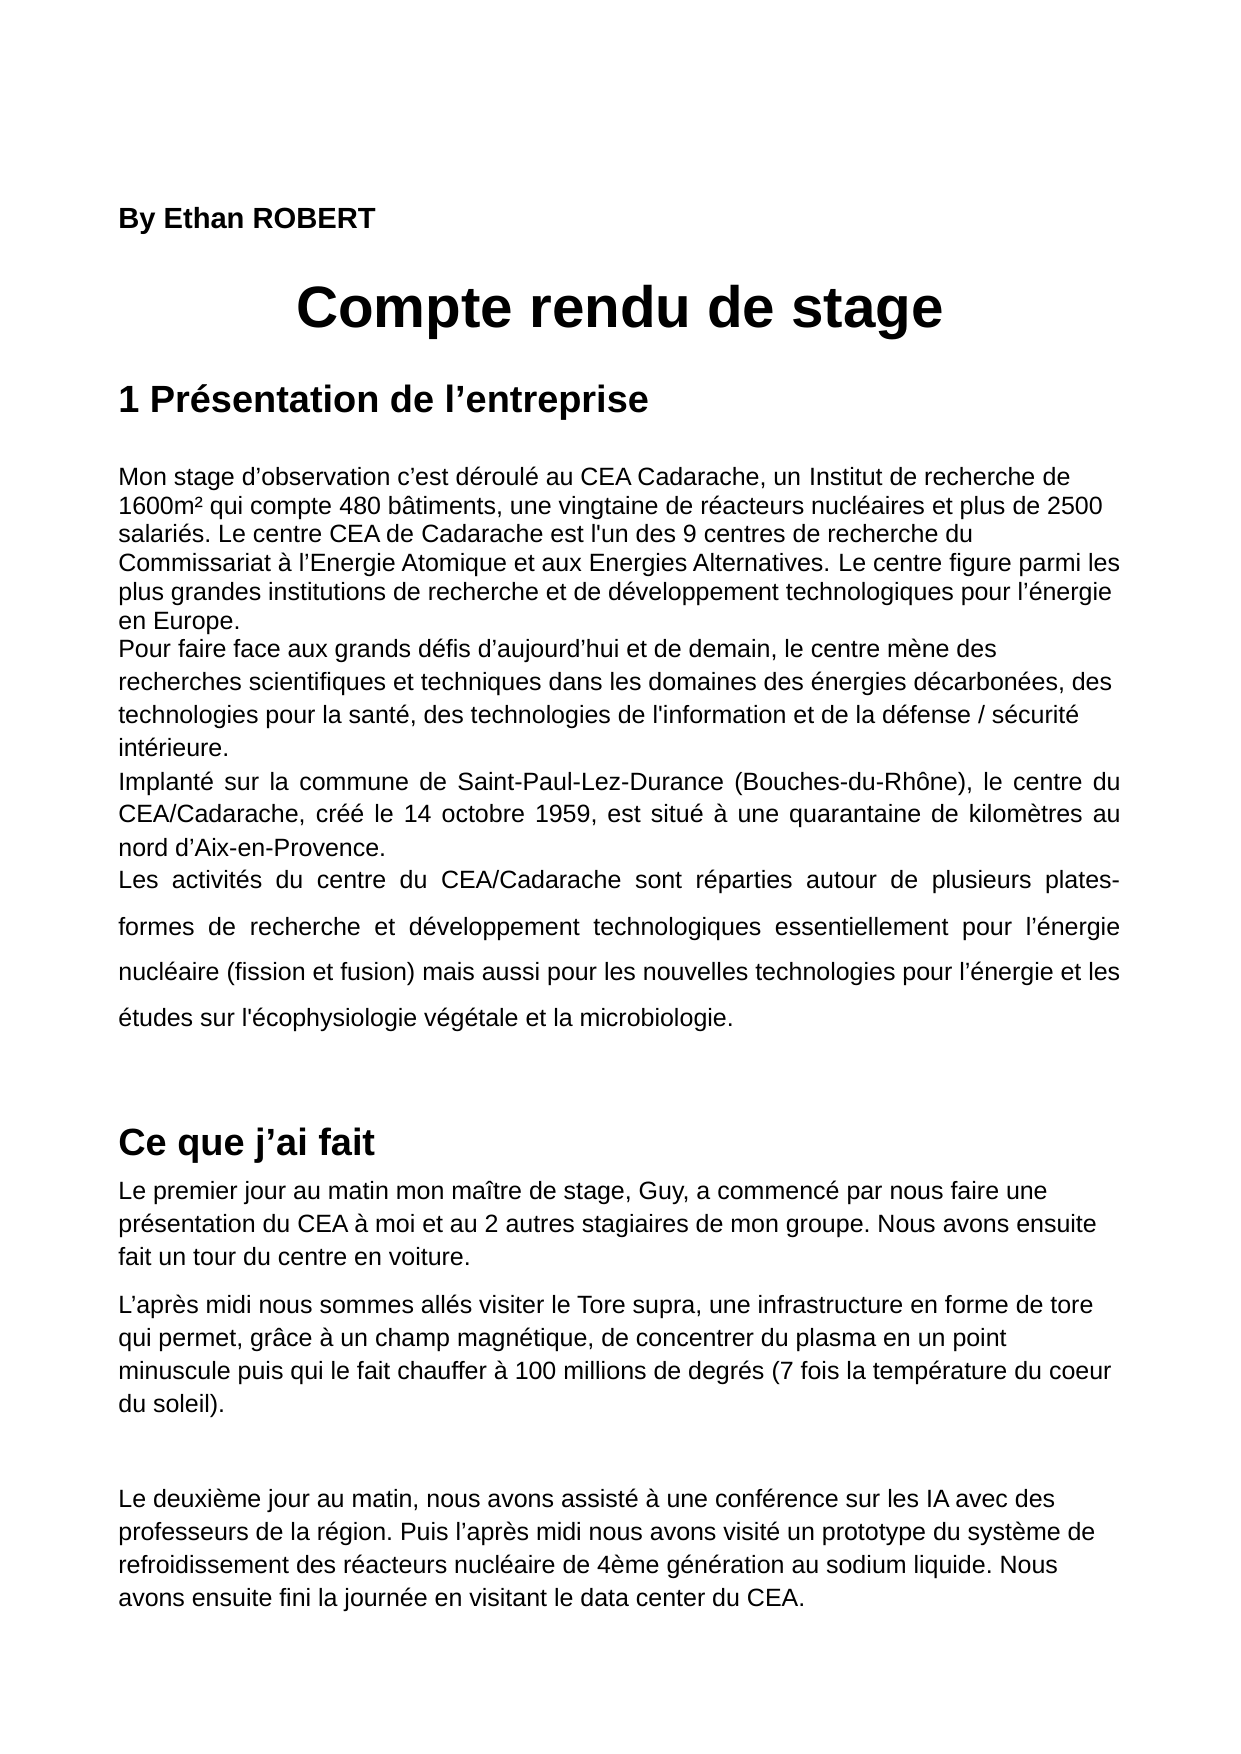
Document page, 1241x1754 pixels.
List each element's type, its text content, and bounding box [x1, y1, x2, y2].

text Pour faire face aux grands défis d’aujourd’hui et de demain, le centre mène des recherches scientifiques et techniques dans les domaines des énergies décarbonées, des technologies pour la santé, des technologies de l'information et de la défense / sécurité intérieure. [118, 634, 1122, 762]
text Le deuxième jour au matin, nous avons assisté à une conférence sur les IA avec des professeurs de la région. Puis l’après midi nous avons visité un prototype du système de refroidissement des réacteurs nucléaire de 4ème génération au sodium liquide. Nous avons ensuite fini la journée en visitant le data center du CEA. [118, 1484, 1122, 1612]
title By Ethan ROBERT [118, 201, 1122, 235]
text Le premier jour au matin mon maître de stage, Guy, a commencé par nous faire une présentation du CEA à moi et au 2 autres stagiaires de mon groupe. Nous avons ensuite fait un tour du centre en voiture. [118, 1176, 1122, 1271]
subtitle 1 Présentation de l’entreprise [118, 377, 1122, 421]
text Les activités du centre du CEA/Cadarache sont réparties autour de plusieurs plates-formes de recherche et développement technologiques essentiellement pour l’énergie nucléaire (fission et fusion) mais aussi pour les nouvelles technologies pour l’énergie et les études sur l'écophysiologie végétale et la microbiologie. [118, 866, 1122, 1032]
text L’après midi nous sommes allés visiter le Tore supra, une infrastructure en forme de tore qui permet, grâce à un champ magnétique, de concentrer du plasma en un point minuscule puis qui le fait chauffer à 100 millions de degrés (7 fois la température du coeur du soleil). [118, 1290, 1122, 1418]
text Mon stage d’observation c’est déroulé au CEA Cadarache, un Institut de recherche de 1600m² qui compte 480 bâtiments, une vingtaine de réacteurs nucléaires et plus de 2500 salariés. Le centre CEA de Cadarache est l'un des 9 centres de recherche du Commissariat à l’Energie Atomique et aux Energies Alternatives. Le centre figure parmi les plus grandes institutions de recherche et de développement technologiques pour l’énergie en Europe. [118, 462, 1122, 634]
text Implanté sur la commune de Saint-Paul-Lez-Durance (Bouches-du-Rhône), le centre du CEA/Cadarache, créé le 14 octobre 1959, est situé à une quarantaine de kilomètres au nord d’Aix-en-Provence. [118, 766, 1122, 861]
subtitle Ce que j’ai fait [118, 1120, 1122, 1164]
title Compte rendu de stage [118, 272, 1122, 339]
